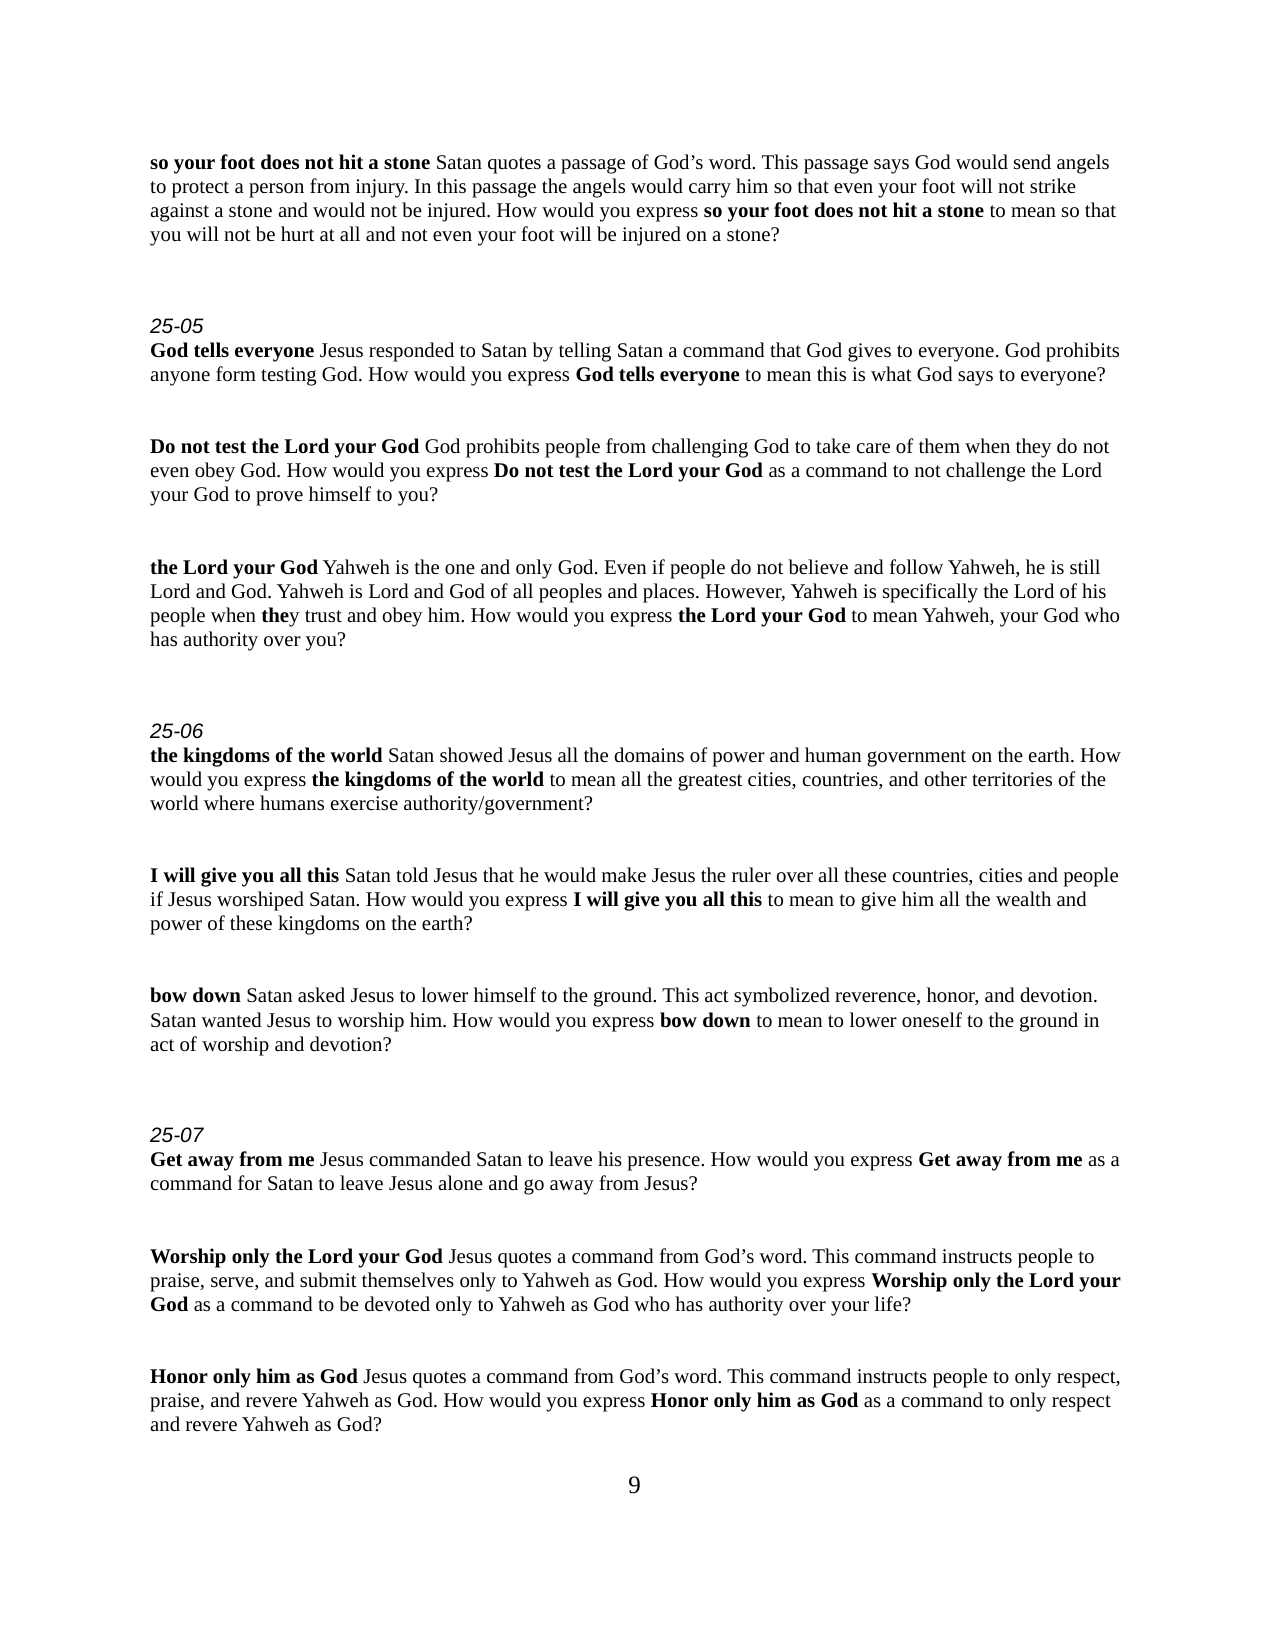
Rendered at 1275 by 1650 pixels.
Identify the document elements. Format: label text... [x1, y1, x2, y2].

text Get away from me Jesus commanded Satan to leave his presence. How would you express Get away from me as a command for Satan to leave Jesus alone and go away from Jesus? [150, 1147, 1125, 1195]
text the Lord your God Yahweh is the one and only God. Even if people do not believe and follow Yahweh, he is still Lord and God. Yahweh is Lord and God of all peoples and places. However, Yahweh is specifically the Lord of his people when they trust and obey him. How would you express the Lord your God to mean Yahweh, your God who has authority over you? [150, 555, 1125, 651]
text Do not test the Lord your God God prohibits people from challenging God to take care of them when they do not even obey God. How would you express Do not test the Lord your God as a command to not challenge the Lord your God to prove himself to you? [150, 434, 1125, 506]
text God tells everyone Jesus responded to Satan by telling Satan a command that God gives to everyone. God prohibits anyone form testing God. How would you express God tells everyone to mean this is what God says to everyone? [150, 338, 1125, 386]
subtitle 25-05 [150, 314, 1125, 338]
subtitle 25-07 [150, 1123, 1125, 1147]
text I will give you all this Satan told Jesus that he would make Jesus the ruler over all these countries, cities and people if Jesus worshiped Satan. How would you express I will give you all this to mean to give him all the wealth and power of these kingdoms on the earth? [150, 863, 1125, 935]
text Worship only the Lord your God Jesus quotes a command from God’s word. This command instructs people to praise, serve, and submit themselves only to Yahweh as God. How would you express Worship only the Lord your God as a command to be devoted only to Yahweh as God who has authority over your life? [150, 1244, 1125, 1316]
text bow down Satan asked Jesus to lower himself to the ground. This act symbolized reverence, honor, and devotion. Satan wanted Jesus to worship him. How would you express bow down to mean to lower oneself to the ground in act of worship and devotion? [150, 983, 1125, 1056]
text so your foot does not hit a stone Satan quotes a passage of God’s word. This passage says God would send angels to protect a person from injury. In this passage the angels would carry him so that even your foot will not strike against a stone and would not be injured. How would you express so your foot does not hit a stone to mean so that you will not be hurt at all and not even your foot will be injured on a stone? [150, 150, 1125, 246]
subtitle 25-06 [150, 719, 1125, 743]
text Honor only him as God Jesus quotes a command from God’s word. This command instructs people to only respect, praise, and revere Yahweh as God. How would you express Honor only him as God as a command to only respect and revere Yahweh as God? [150, 1364, 1125, 1436]
text the kingdoms of the world Satan showed Jesus all the domains of power and human government on the earth. How would you express the kingdoms of the world to mean all the greatest cities, countries, and other territories of the world where humans exercise authority/government? [150, 743, 1125, 815]
